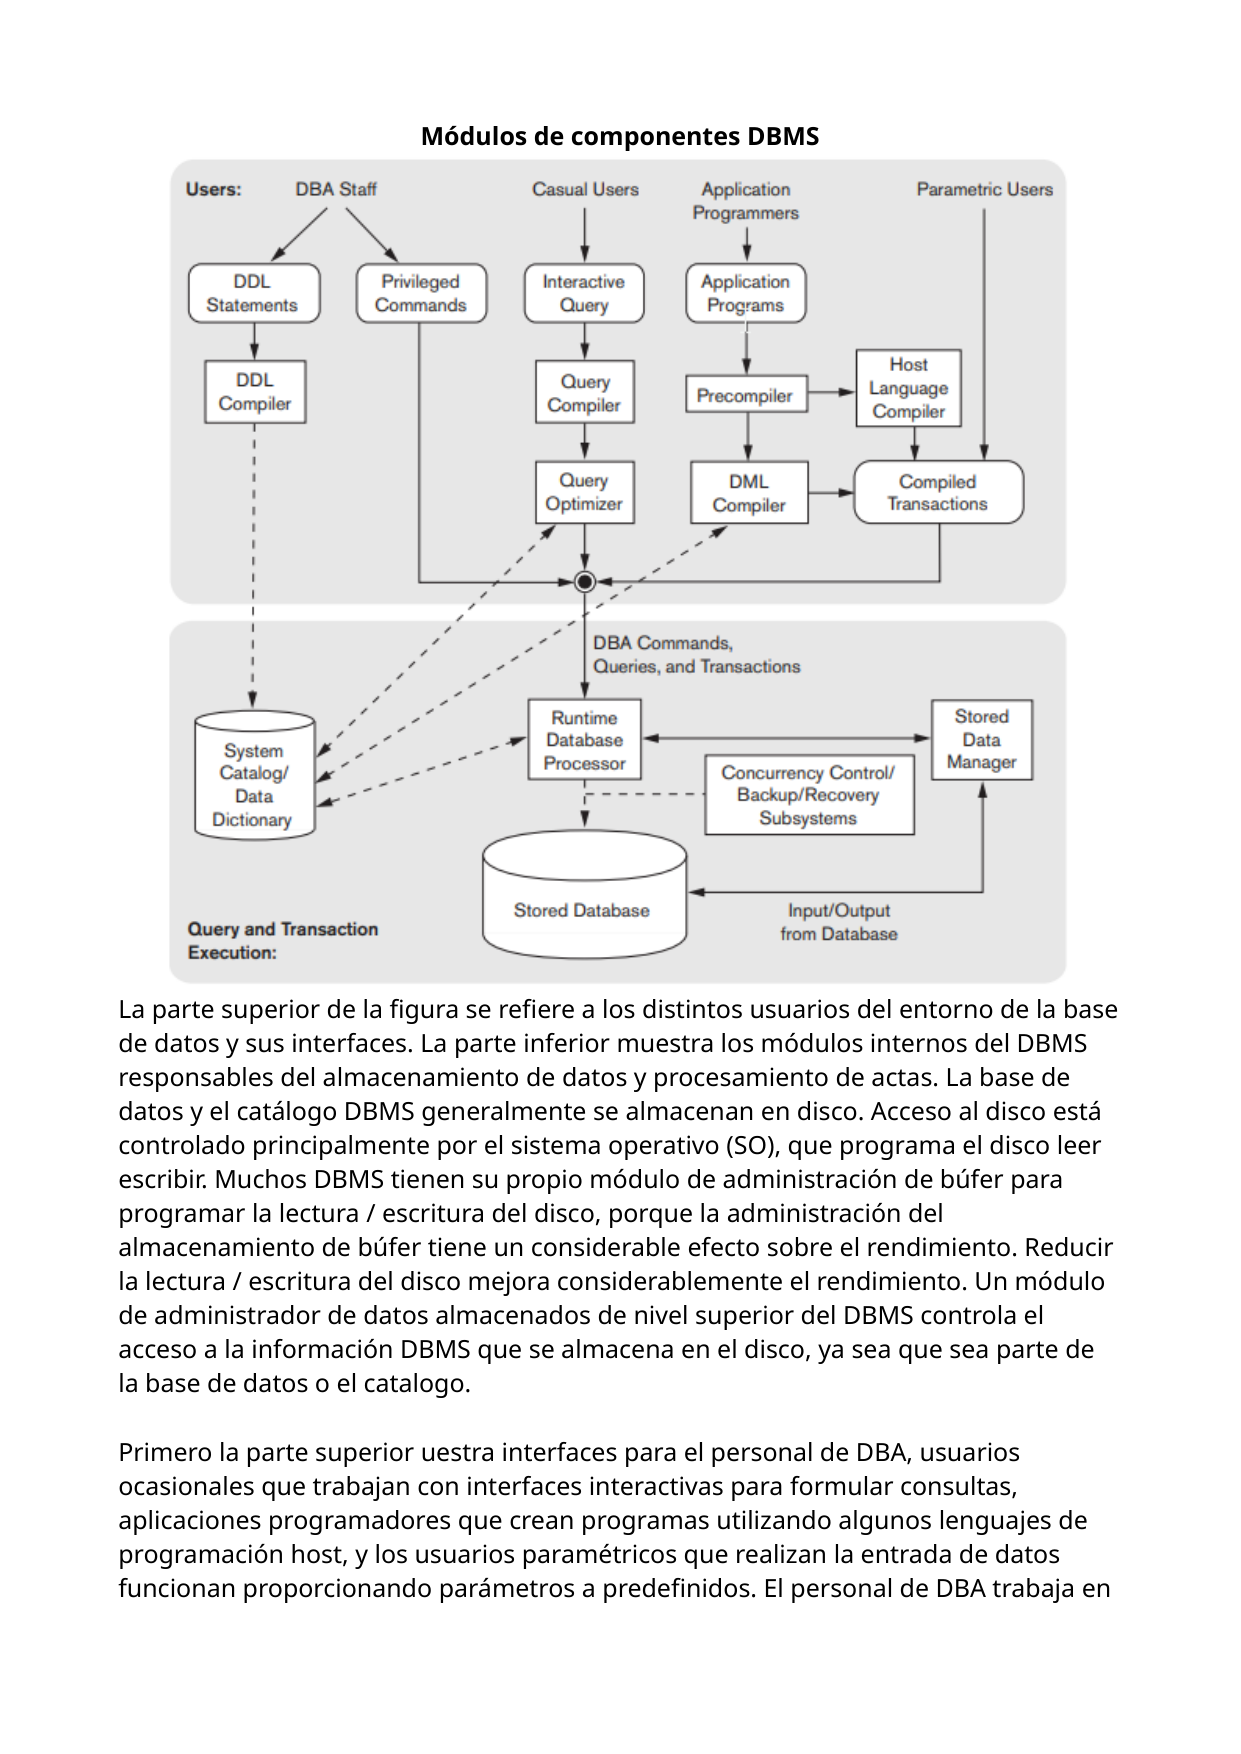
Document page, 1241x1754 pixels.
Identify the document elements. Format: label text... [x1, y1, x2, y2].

text Primero la parte superior uestra interfaces para el personal de DBA, usuarios ocasionales que trabajan con interfaces interactivas para formular consultas, aplicaciones programadores que crean programas utilizando algunos lenguajes de programación host, y los usuarios paramétricos que realizan la entrada de datos funcionan proporcionando parámetros a predefinidos. El personal de DBA trabaja en [118, 1434, 1122, 1604]
text Módulos de componentes DBMS [118, 118, 1122, 991]
text La parte superior de la figura se refiere a los distintos usuarios del entorno de la base de datos y sus interfaces. La parte inferior muestra los módulos internos del DBMS responsables del almacenamiento de datos y procesamiento de actas. La base de datos y el catálogo DBMS generalmente se almacenan en disco. Acceso al disco está controlado principalmente por el sistema operativo (SO), que programa el disco leer escribir. Muchos DBMS tienen su propio módulo de administración de búfer para programar la lectura / escritura del disco, porque la administración del almacenamiento de búfer tiene un considerable efecto sobre el rendimiento. Reducir la lectura / escritura del disco mejora considerablemente el rendimiento. Un módulo de administrador de datos almacenados de nivel superior del DBMS controla el acceso a la información DBMS que se almacena en el disco, ya sea que sea parte de la base de datos o el catalogo. [118, 991, 1122, 1400]
